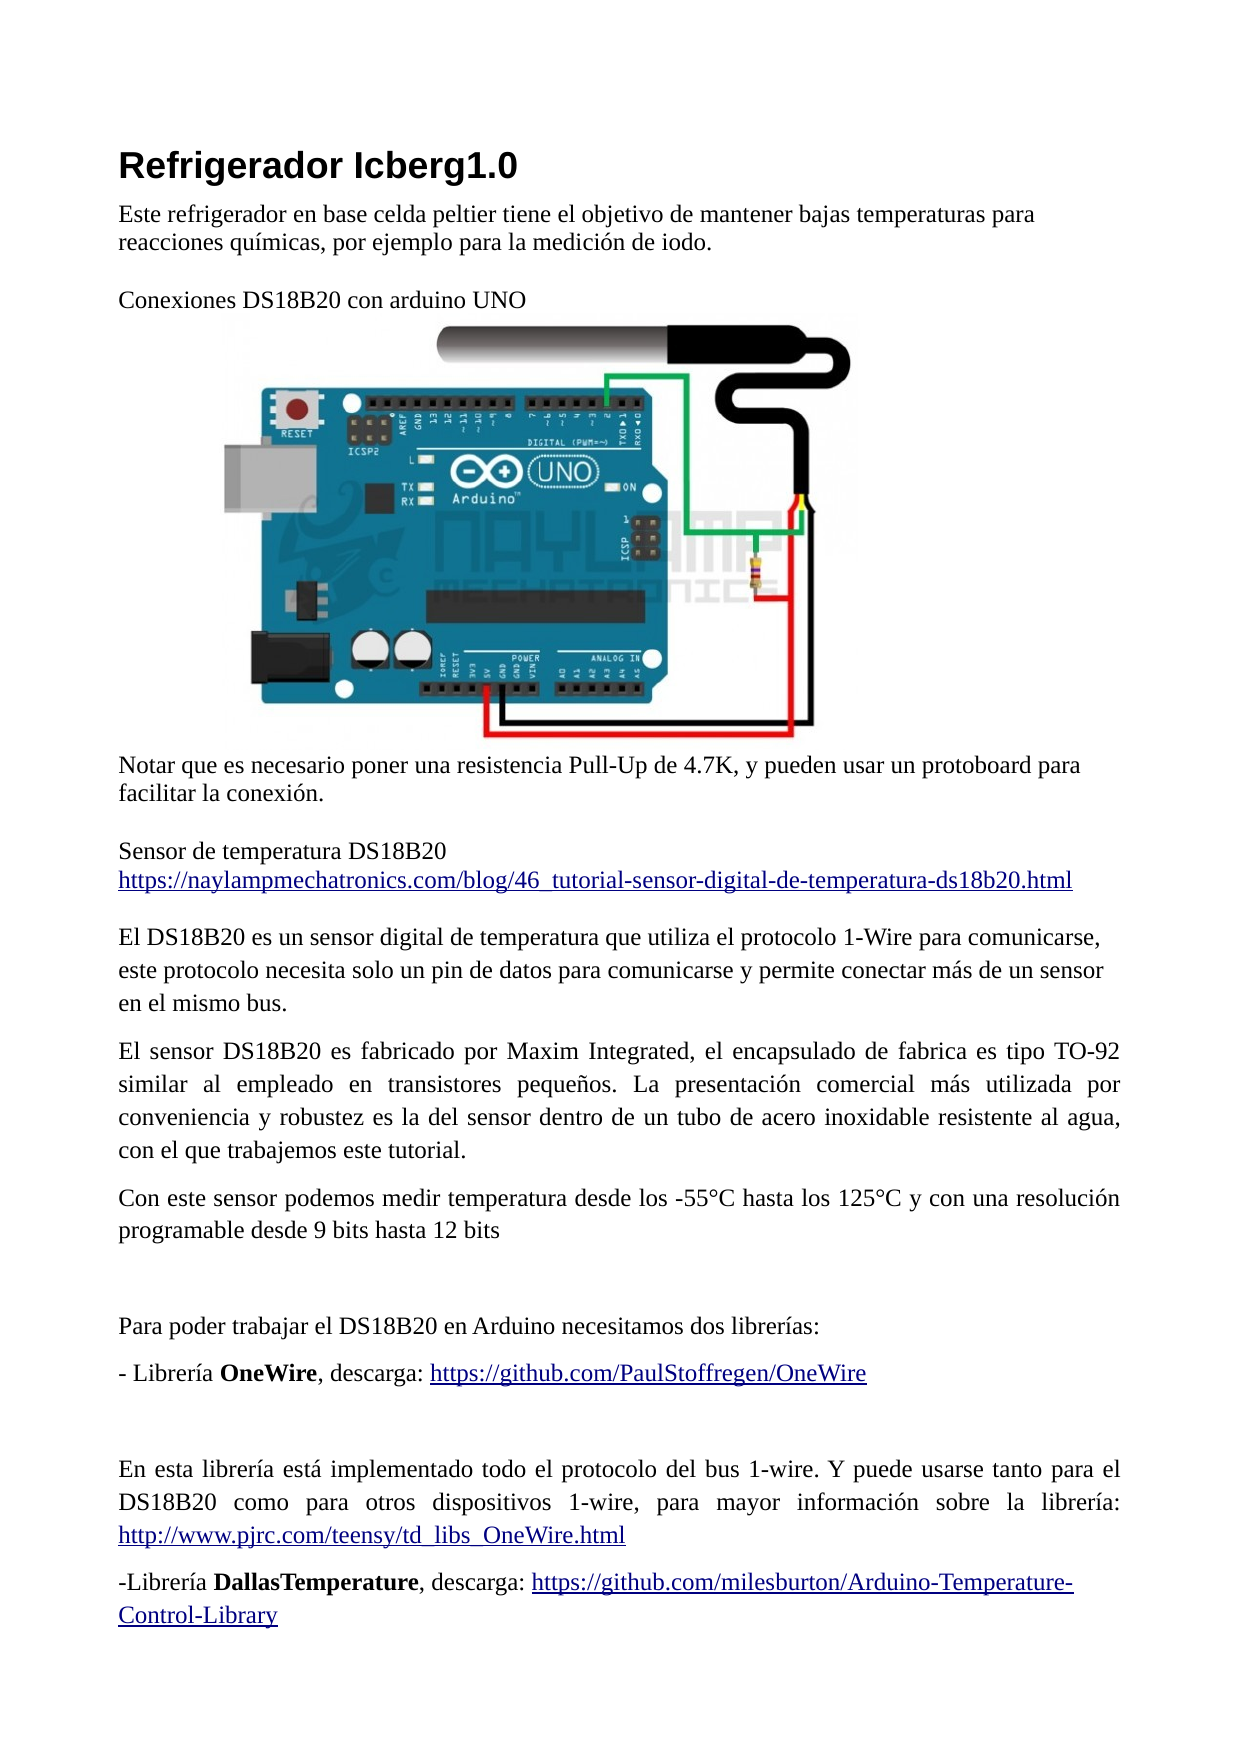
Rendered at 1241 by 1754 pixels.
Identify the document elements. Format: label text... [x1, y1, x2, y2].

text Notar que es necesario poner una resistencia Pull-Up de 4.7K, y pueden usar un protoboard para facilitar la conexión. [118, 750, 1122, 807]
text En esta librería está implementado todo el protocolo del bus 1-wire. Y puede usarse tanto para el DS18B20 como para otros dispositivos 1-wire, para mayor información sobre la librería: http://www.pjrc.com/teensy/td_libs_OneWire.html [118, 1454, 1122, 1548]
text - Librería OneWire, descarga: https://github.com/PaulStoffregen/OneWire [118, 1358, 1122, 1387]
text El DS18B20 es un sensor digital de temperatura que utiliza el protocolo 1-Wire para comunicarse, este protocolo necesita solo un pin de datos para comunicarse y permite conectar más de un sensor en el mismo bus. [118, 922, 1122, 1017]
text Para poder trabajar el DS18B20 en Arduino necesitamos dos librerías: [118, 1311, 1122, 1339]
text Este refrigerador en base celda peltier tiene el objetivo de mantener bajas temperaturas para reacciones químicas, por ejemplo para la medición de iodo. [118, 199, 1122, 256]
subtitle Refrigerador Icberg1.0 [118, 143, 1122, 186]
text Con este sensor podemos medir temperatura desde los -55°C hasta los 125°C y con una resolución programable desde 9 bits hasta 12 bits [118, 1183, 1122, 1244]
text -Librería DallasTemperature, descarga: https://github.com/milesburton/Arduino-Temperature-Control-Library [118, 1567, 1122, 1629]
text Conexiones DS18B20 con arduino UNO [118, 285, 1122, 314]
text https://naylampmechatronics.com/blog/46_tutorial-sensor-digital-de-temperatura-ds18b20.html [118, 865, 1122, 893]
text El sensor DS18B20 es fabricado por Maxim Integrated, el encapsulado de fabrica es tipo TO-92 similar al empleado en transistores pequeños. La presentación comercial más utilizada por conveniencia y robustez es la del sensor dentro de un tubo de acero inoxidable resistente al agua, con el que trabajemos este tutorial. [118, 1036, 1122, 1164]
picture [118, 313, 962, 750]
text Sensor de temperatura DS18B20 [118, 836, 1122, 865]
